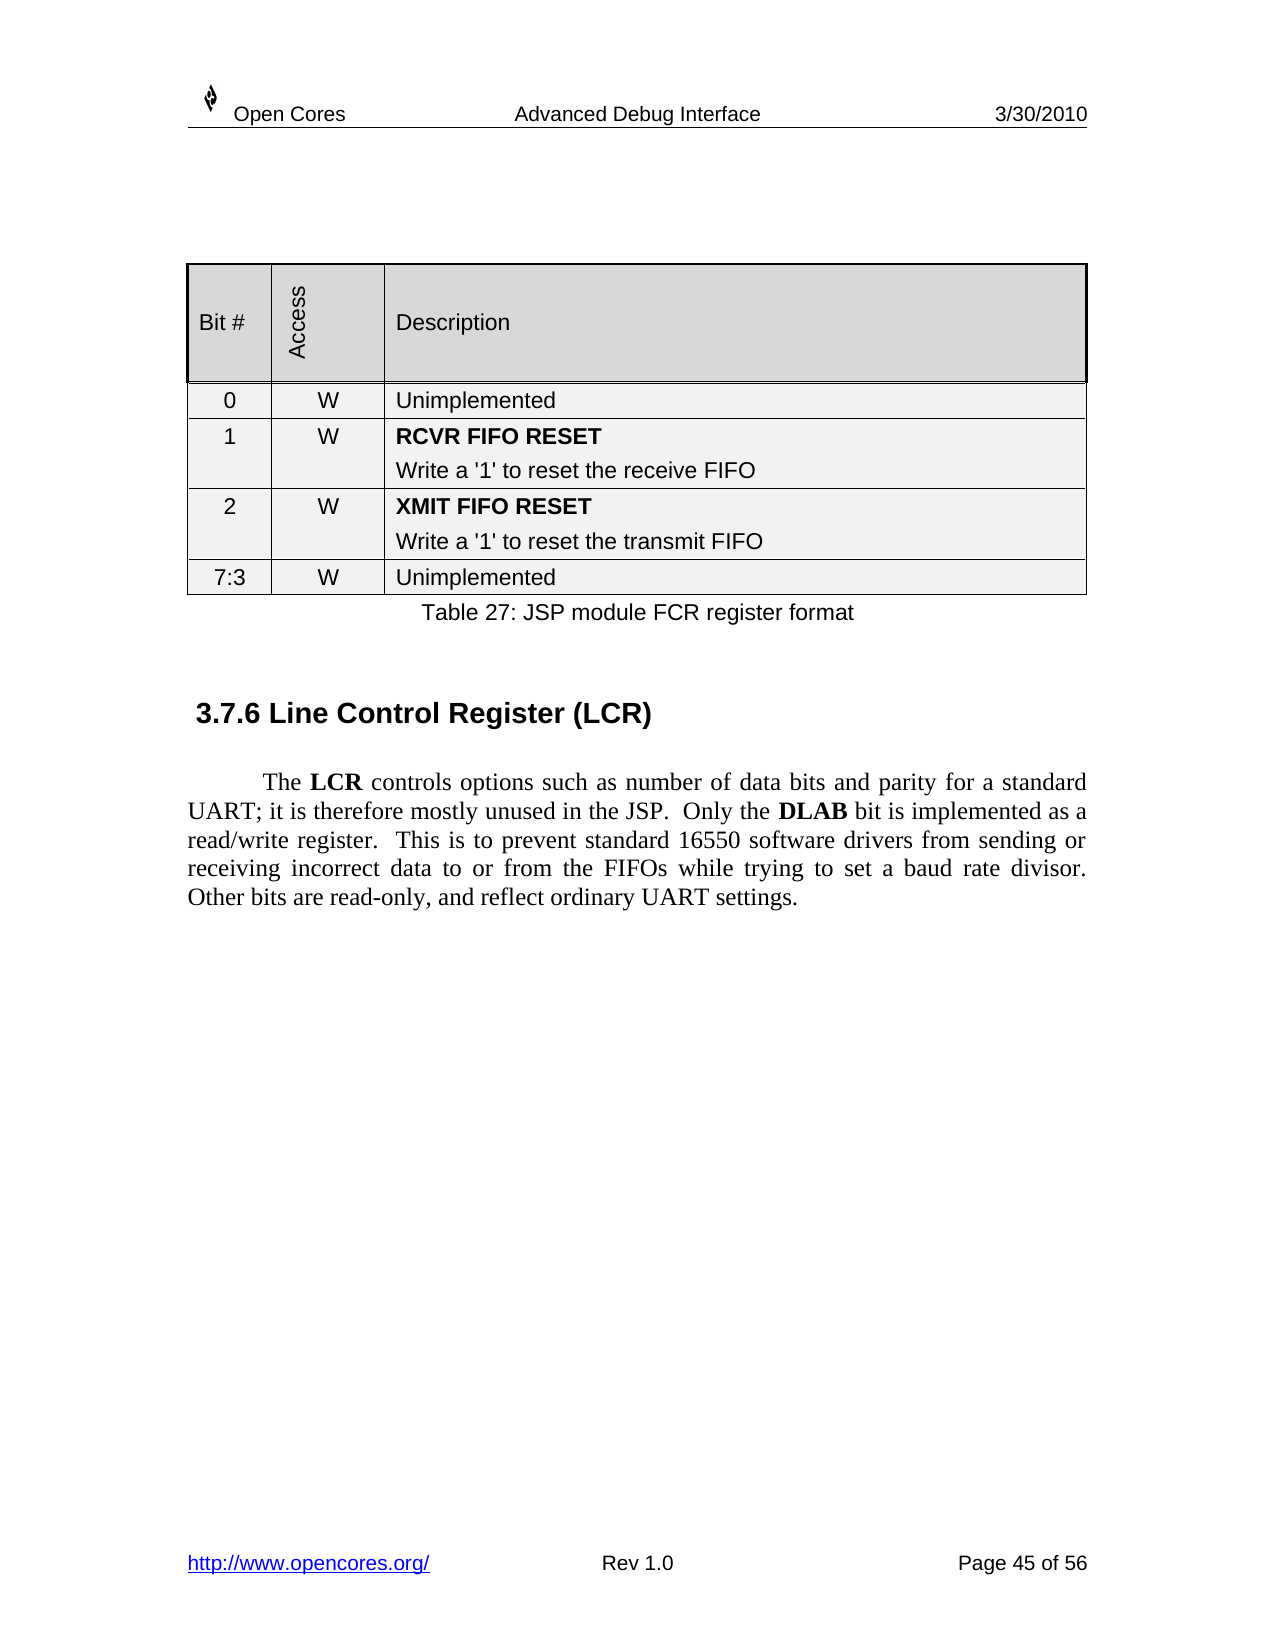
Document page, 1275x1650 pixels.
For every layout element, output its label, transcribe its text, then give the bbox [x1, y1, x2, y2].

table_cell W [272, 384, 384, 418]
table_header Access [272, 265, 384, 381]
table_cell 2 [188, 488, 271, 558]
table_header Bit # [189, 265, 271, 381]
table_cell W [272, 560, 384, 594]
table_cell 7:3 [188, 559, 271, 594]
table_cell 1 [188, 418, 271, 488]
subtitle Line Control Register (LCR) [187, 696, 1087, 730]
table_cell 0 [188, 382, 271, 418]
text Table 27: JSP module FCR register format [187, 599, 1087, 626]
table_cell RCVR FIFO RESET Write a '1' to reset the receive FIFO [385, 418, 1086, 488]
text The LCR controls options such as number of data bits and parity for a standard UART; it is therefore mostly unused in the JSP. Only the DLAB bit is implemented as a read/write register. This is to prevent standard 16550 software drivers from sending or receiving incorrect data to or from the FIFOs while trying to set a baud rate divisor. Other bits are read-only, and reflect ordinary UART settings. [187, 767, 1087, 911]
table_cell Unimplemented [385, 559, 1086, 594]
table_cell W [272, 419, 384, 488]
table_cell Unimplemented [385, 382, 1086, 418]
table_cell W [272, 489, 384, 558]
table_header Description [385, 265, 1085, 381]
table_cell XMIT FIFO RESET Write a '1' to reset the transmit FIFO [385, 488, 1086, 558]
